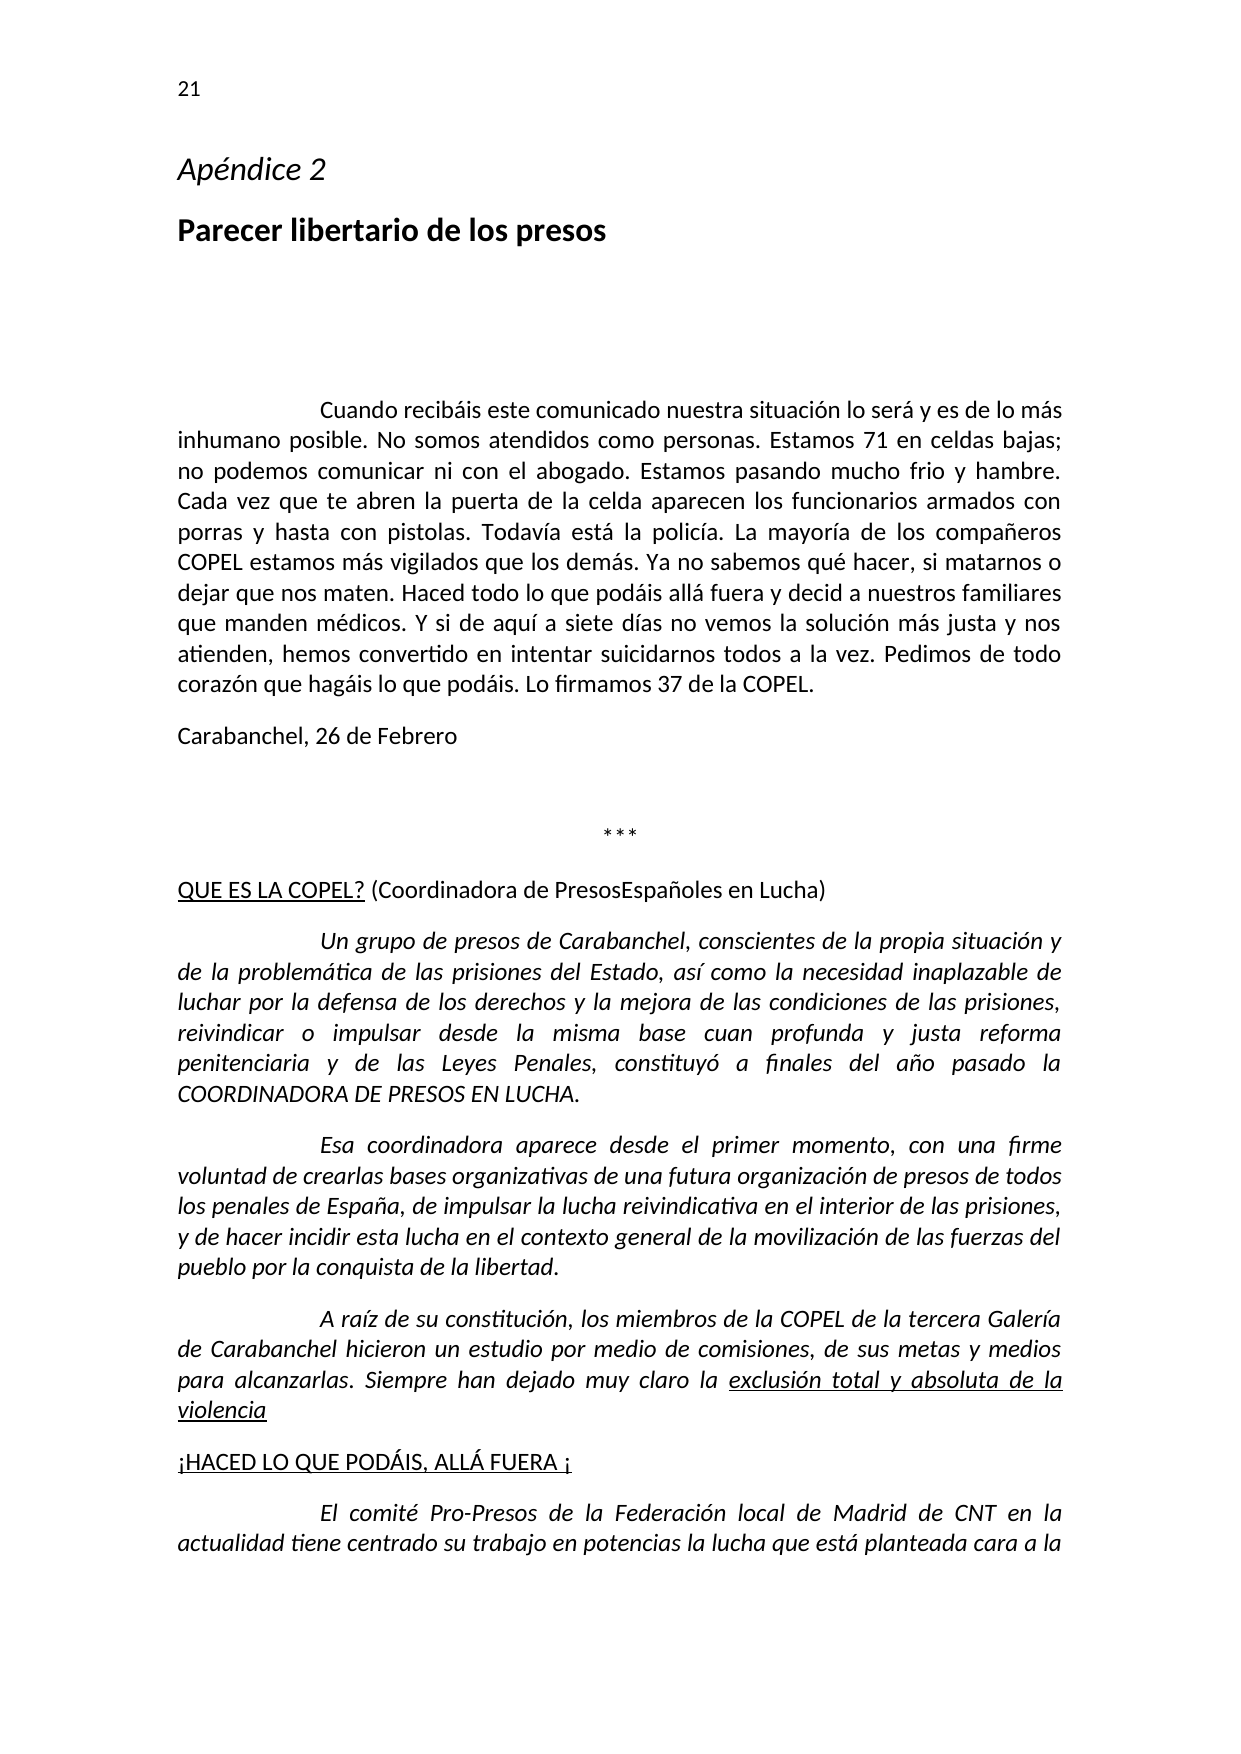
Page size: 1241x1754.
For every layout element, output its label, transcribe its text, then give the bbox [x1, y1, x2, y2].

text Apéndice 2 [177, 148, 1063, 188]
text QUE ES LA COPEL? (Coordinadora de PresosEspañoles en Lucha) [177, 874, 1063, 904]
text Esa coordinadora aparece desde el primer momento, con una firme voluntad de crearlas bases organizativas de una futura organización de presos de todos los penales de España, de impulsar la lucha reivindicativa en el interior de las prisiones, y de hacer incidir esta lucha en el contexto general de la movilización de las fuerzas del pueblo por la conquista de la libertad. [177, 1129, 1063, 1282]
text ¡HACED LO QUE PODÁIS, ALLÁ FUERA ¡ [177, 1446, 1063, 1476]
text A raíz de su constitución, los miembros de la COPEL de la tercera Galería de Carabanchel hicieron un estudio por medio de comisiones, de sus metas y medios para alcanzarlas. Siempre han dejado muy claro la exclusión total y absoluta de la violencia [177, 1303, 1063, 1425]
text Un grupo de presos de Carabanchel, conscientes de la propia situación y de la problemática de las prisiones del Estado, así como la necesidad inaplazable de luchar por la defensa de los derechos y la mejora de las condiciones de las prisiones, reivindicar o impulsar desde la misma base cuan profunda y justa reforma penitenciaria y de las Leyes Penales, constituyó a finales del año pasado la COORDINADORA DE PRESOS EN LUCHA. [177, 925, 1063, 1108]
text Cuando recibáis este comunicado nuestra situación lo será y es de lo más inhumano posible. No somos atendidos como personas. Estamos 71 en celdas bajas; no podemos comunicar ni con el abogado. Estamos pasando mucho frio y hambre. Cada vez que te abren la puerta de la celda aparecen los funcionarios armados con porras y hasta con pistolas. Todavía está la policía. La mayoría de los compañeros COPEL estamos más vigilados que los demás. Ya no sabemos qué hacer, si matarnos o dejar que nos maten. Haced todo lo que podáis allá fuera y decid a nuestros familiares que manden médicos. Y si de aquí a siete días no vemos la solución más justa y nos atienden, hemos convertido en intentar suicidarnos todos a la vez. Pedimos de todo corazón que hagáis lo que podáis. Lo firmamos 37 de la COPEL. [177, 394, 1063, 699]
text Parecer libertario de los presos [177, 209, 1063, 250]
text *** [177, 823, 1063, 853]
text Carabanchel, 26 de Febrero [177, 720, 1063, 750]
text El comité Pro-Presos de la Federación local de Madrid de CNT en la actualidad tiene centrado su trabajo en potencias la lucha que está planteada cara a la [177, 1497, 1063, 1558]
